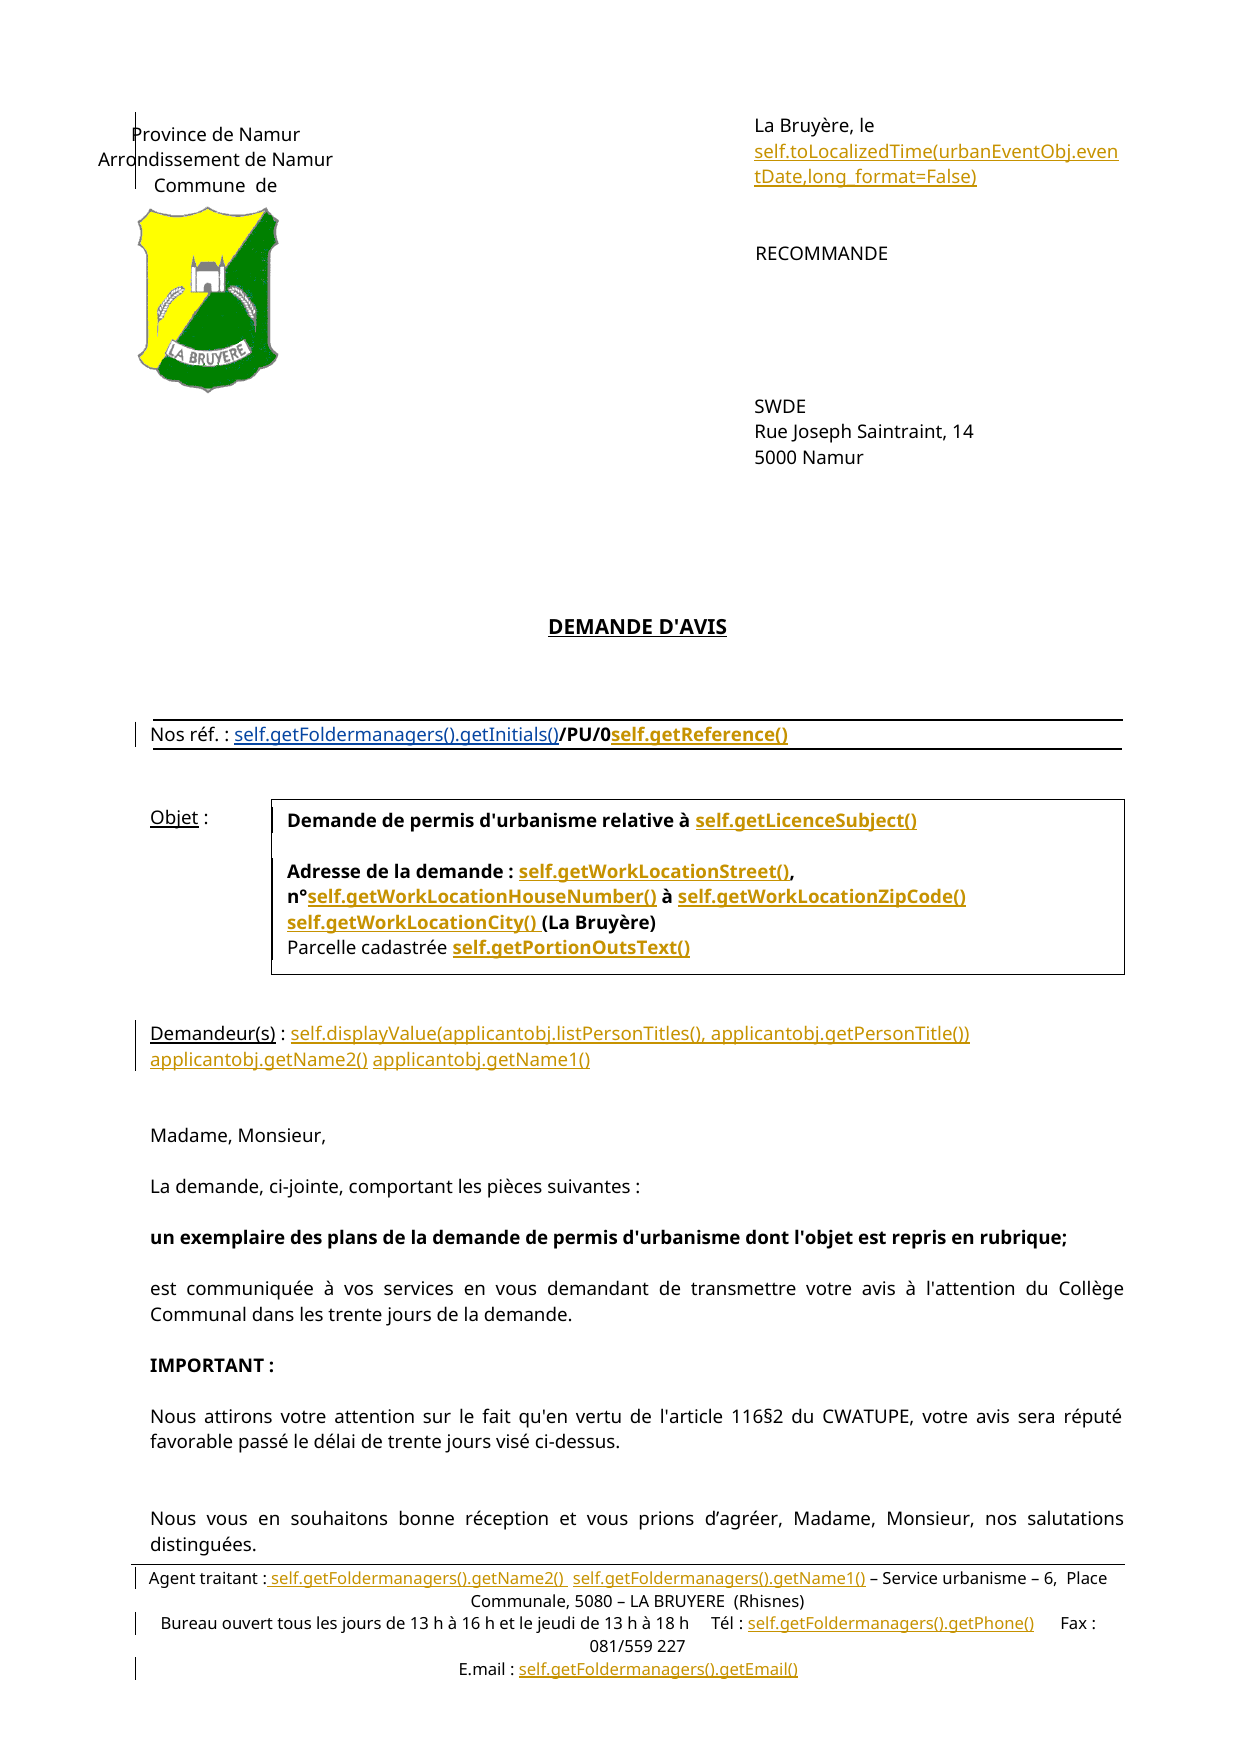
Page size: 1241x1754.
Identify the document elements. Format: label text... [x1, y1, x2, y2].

text Nous attirons votre attention sur le fait qu'en vertu de l'article 116§2 du CWATUPE, votre avis sera réputé favorable passé le délai de trente jours visé ci-dessus. [150, 1403, 1125, 1454]
text un exemplaire des plans de la demande de permis d'urbanisme dont l'objet est repris en rubrique; [150, 1224, 1125, 1250]
text DEMANDE D'AVIS [150, 612, 1125, 640]
text Nos réf. : self.getFoldermanagers().getInitials()/PU/0self.getReference() [150, 722, 1125, 747]
text Demande de permis d'urbanisme relative à self.getLicenceSubject() [287, 807, 1109, 832]
text IMPORTANT : [150, 1352, 1125, 1378]
text Nous vous en souhaitons bonne réception et vous prions d’agréer, Madame, Monsieur, nos salutations distinguées. [150, 1505, 1125, 1556]
picture [131, 200, 284, 399]
text est communiquée à vos services en vous demandant de transmettre votre avis à l'attention du Collège Communal dans les trente jours de la demande. [150, 1276, 1125, 1327]
text Madame, Monsieur, [150, 1122, 1125, 1148]
text 5000 Namur [581, 444, 1125, 470]
text La Bruyère, le self.toLocalizedTime(urbanEventObj.eventDate,long_format=False) [754, 112, 1125, 189]
text Adresse de la demande : self.getWorkLocationStreet(), n°self.getWorkLocationHouseNumber() à self.getWorkLocationZipCode() self.getWorkLocationCity() (La Bruyère) [287, 858, 1109, 934]
text SWDE [581, 393, 1125, 419]
text Rue Joseph Saintraint, 14 [581, 419, 1125, 444]
text Demandeur(s) : self.displayValue(applicantobj.listPersonTitles(), applicantobj.getPersonTitle()) applicantobj.getName2() applicantobj.getName1() [150, 1020, 1125, 1071]
text RECOMMANDE [581, 240, 1125, 266]
text Objet : [150, 804, 271, 830]
text Parcelle cadastrée self.getPortionOutsText() [287, 934, 1109, 960]
text La demande, ci-jointe, comportant les pièces suivantes : [150, 1173, 1125, 1199]
